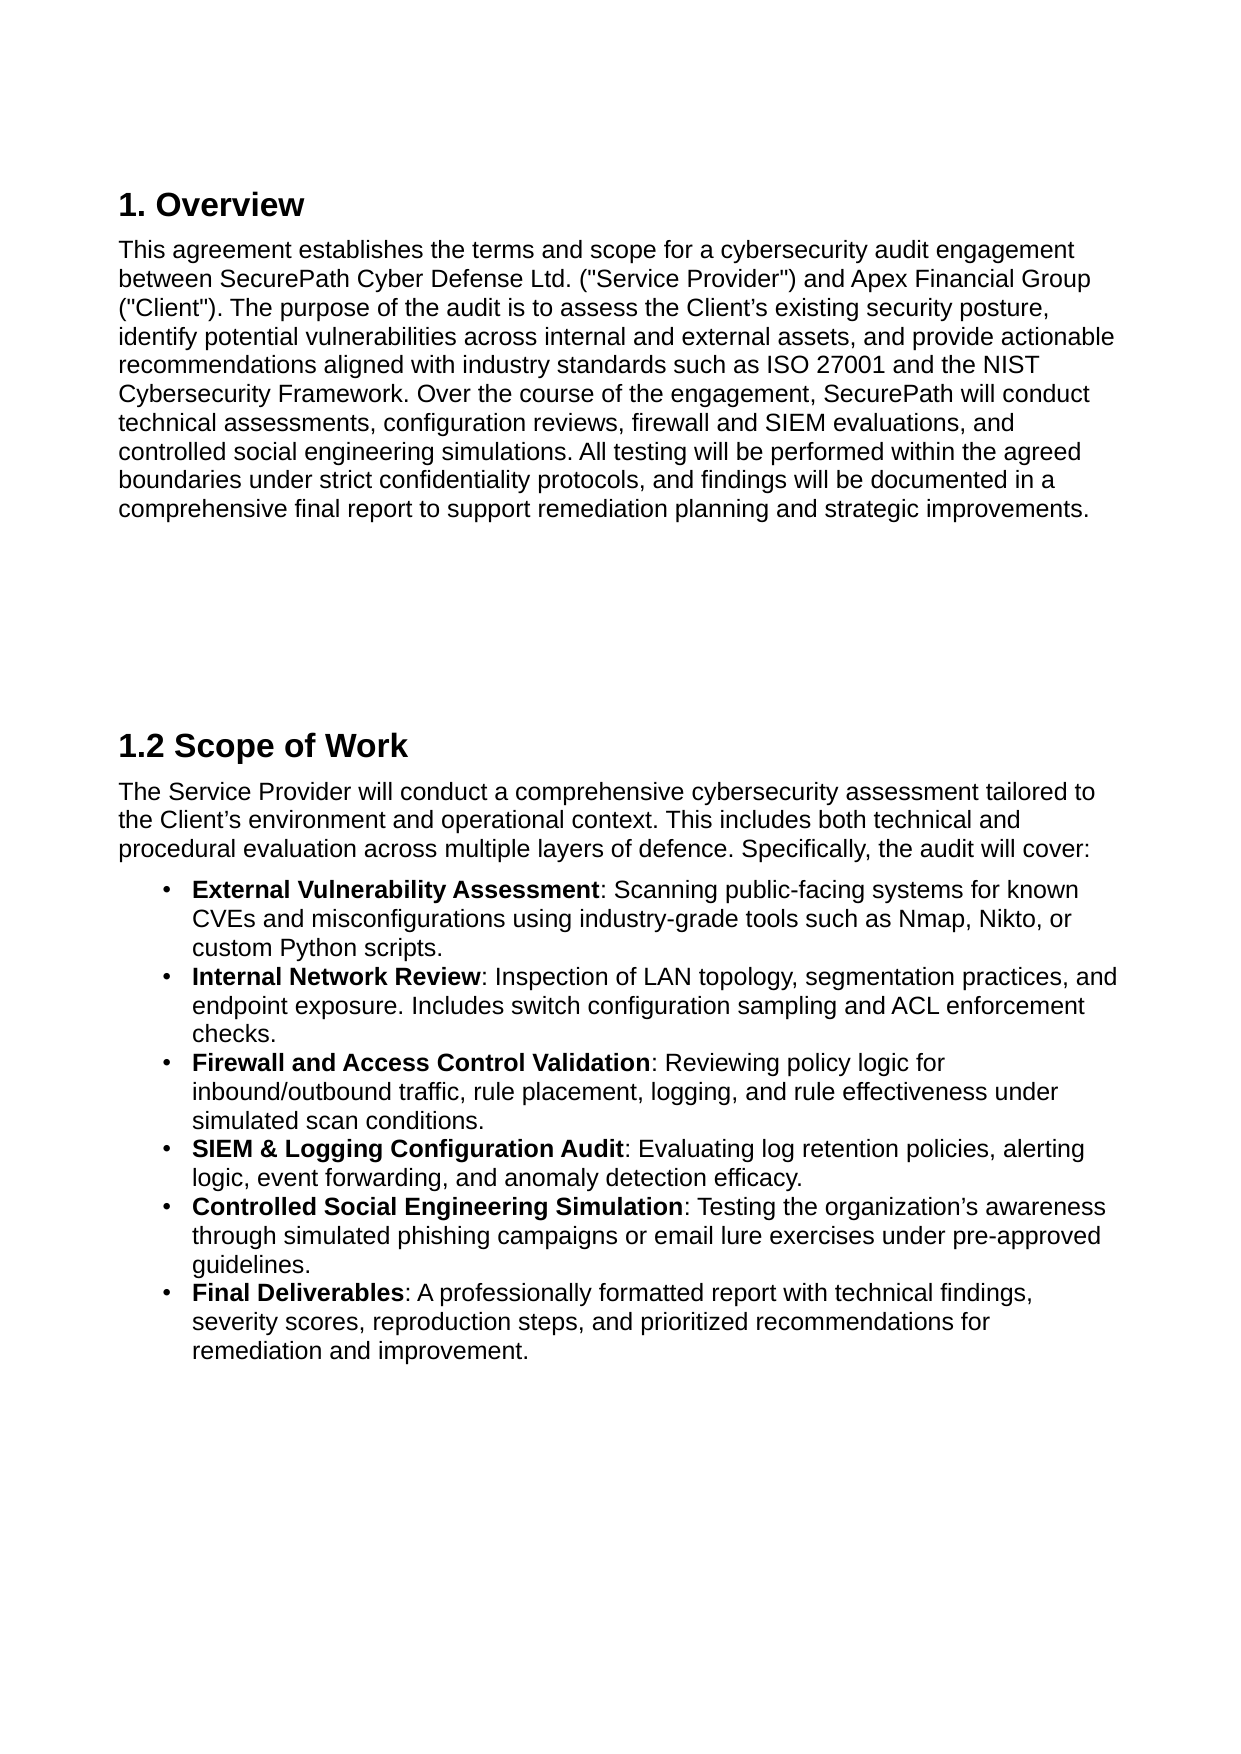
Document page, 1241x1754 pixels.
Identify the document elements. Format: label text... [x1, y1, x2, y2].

text This agreement establishes the terms and scope for a cybersecurity audit engagement between SecurePath Cyber Defense Ltd. ("Service Provider") and Apex Financial Group ("Client"). The purpose of the audit is to assess the Client’s existing security posture, identify potential vulnerabilities across internal and external assets, and provide actionable recommendations aligned with industry standards such as ISO 27001 and the NIST Cybersecurity Framework. Over the course of the engagement, SecurePath will conduct technical assessments, configuration reviews, firewall and SIEM evaluations, and controlled social engineering simulations. All testing will be performed within the agreed boundaries under strict confidentiality protocols, and findings will be documented in a comprehensive final report to support remediation planning and strategic improvements. [118, 236, 1122, 523]
list Final Deliverables: A professionally formatted report with technical findings, severity scores, reproduction steps, and prioritized recommendations for remediation and improvement. [162, 1278, 1122, 1365]
list External Vulnerability Assessment: Scanning public-facing systems for known CVEs and misconfigurations using industry-grade tools such as Nmap, Nikto, or custom Python scripts. [162, 875, 1122, 962]
text The Service Provider will conduct a comprehensive cybersecurity assessment tailored to the Client’s environment and operational context. This includes both technical and procedural evaluation across multiple layers of defence. Specifically, the audit will cover: [118, 777, 1122, 863]
list Internal Network Review: Inspection of LAN topology, segmentation practices, and endpoint exposure. Includes switch configuration sampling and ACL enforcement checks. [162, 962, 1122, 1048]
subtitle 1. Overview [118, 184, 1122, 223]
list Firewall and Access Control Validation: Reviewing policy logic for inbound/outbound traffic, rule placement, logging, and rule effectiveness under simulated scan conditions. [162, 1048, 1122, 1134]
list SIEM & Logging Configuration Audit: Evaluating log retention policies, alerting logic, event forwarding, and anomaly detection efficacy. [162, 1134, 1122, 1192]
subtitle 1.2 Scope of Work [118, 726, 1122, 764]
list Controlled Social Engineering Simulation: Testing the organization’s awareness through simulated phishing campaigns or email lure exercises under pre-approved guidelines. [162, 1192, 1122, 1278]
